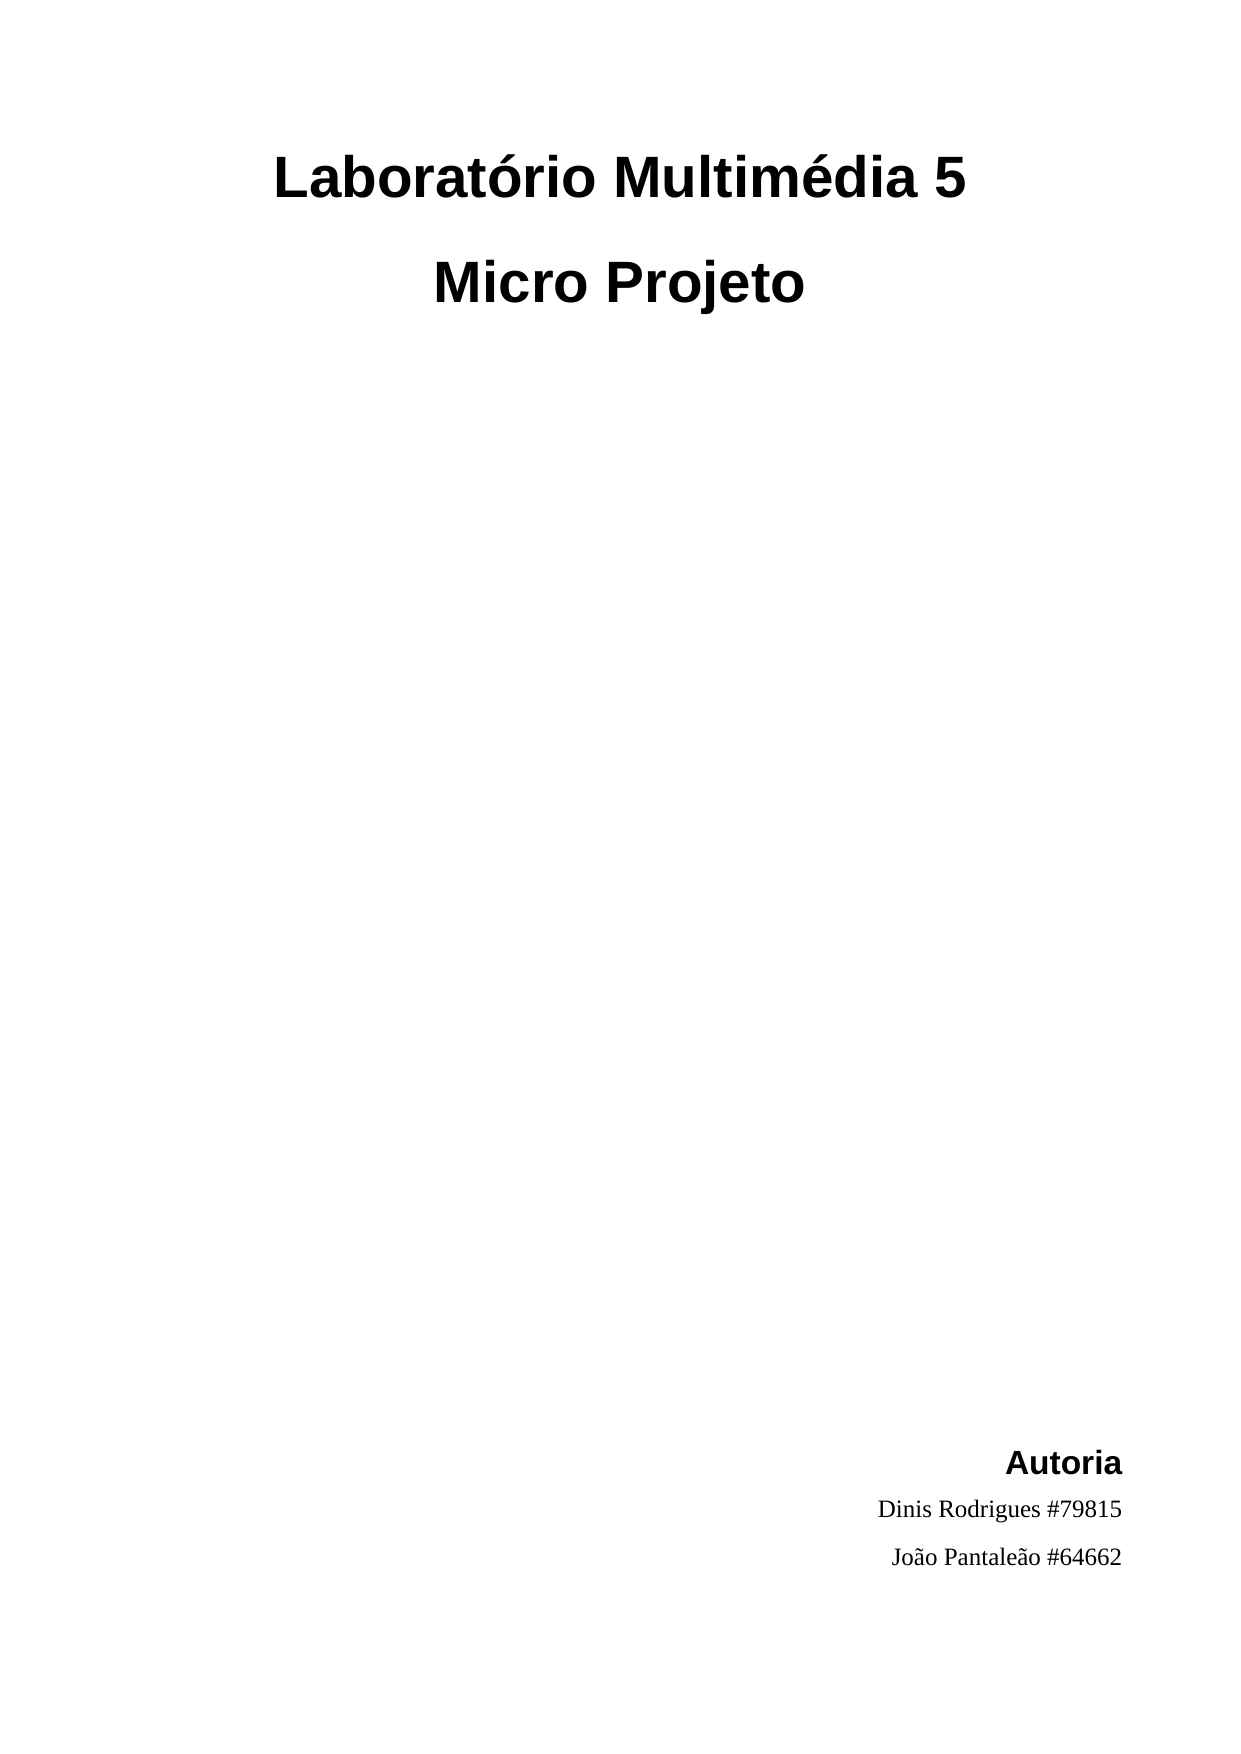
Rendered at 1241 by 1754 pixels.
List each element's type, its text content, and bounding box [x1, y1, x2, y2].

text Dinis Rodrigues #79815 [118, 1494, 1122, 1523]
text João Pantaleão #64662 [118, 1542, 1122, 1571]
title Micro Projeto [118, 248, 1122, 315]
subtitle Autoria [118, 1443, 1122, 1482]
title Laboratório Multimédia 5 [118, 143, 1122, 210]
